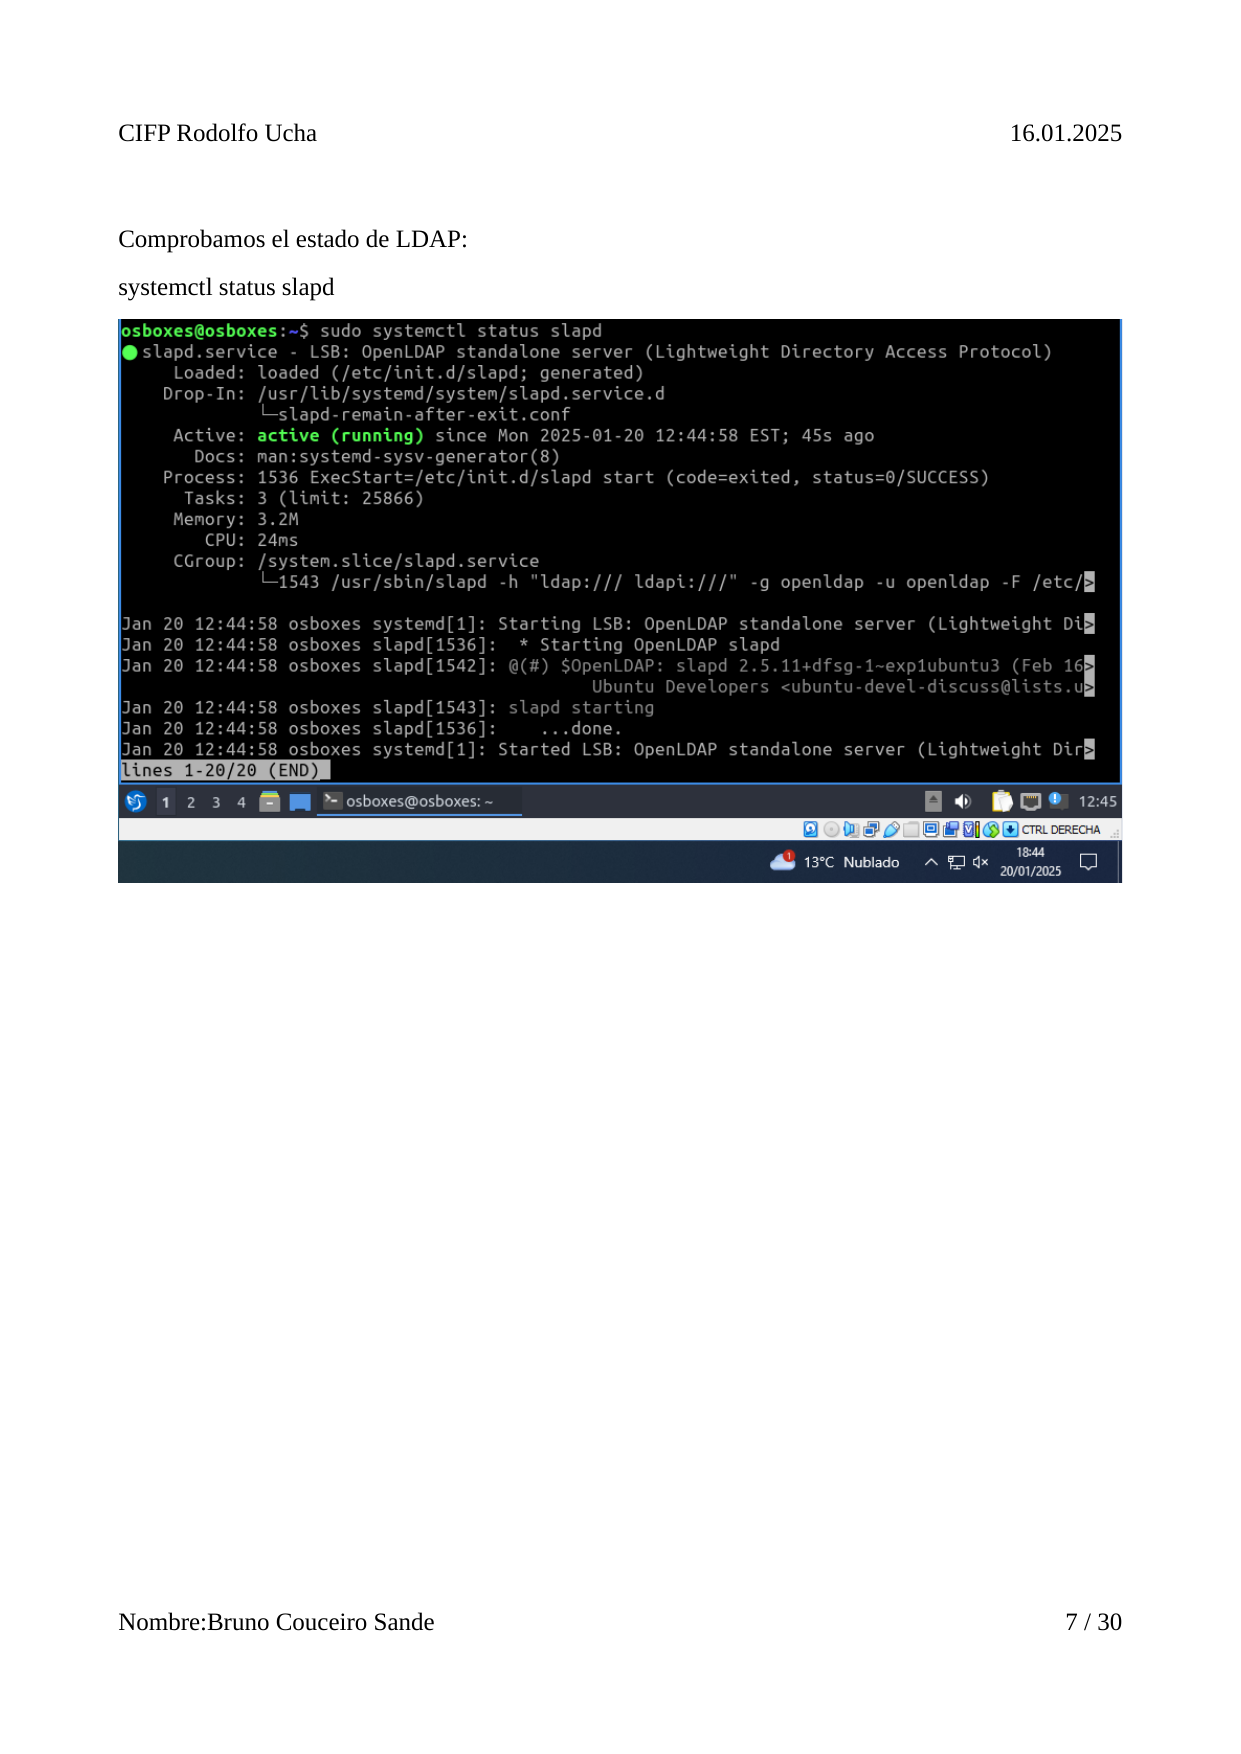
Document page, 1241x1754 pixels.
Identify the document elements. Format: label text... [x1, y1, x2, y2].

picture [118, 319, 1123, 883]
text Comprobamos el estado de LDAP: [118, 224, 1122, 253]
text systemctl status slapd [118, 272, 1122, 300]
